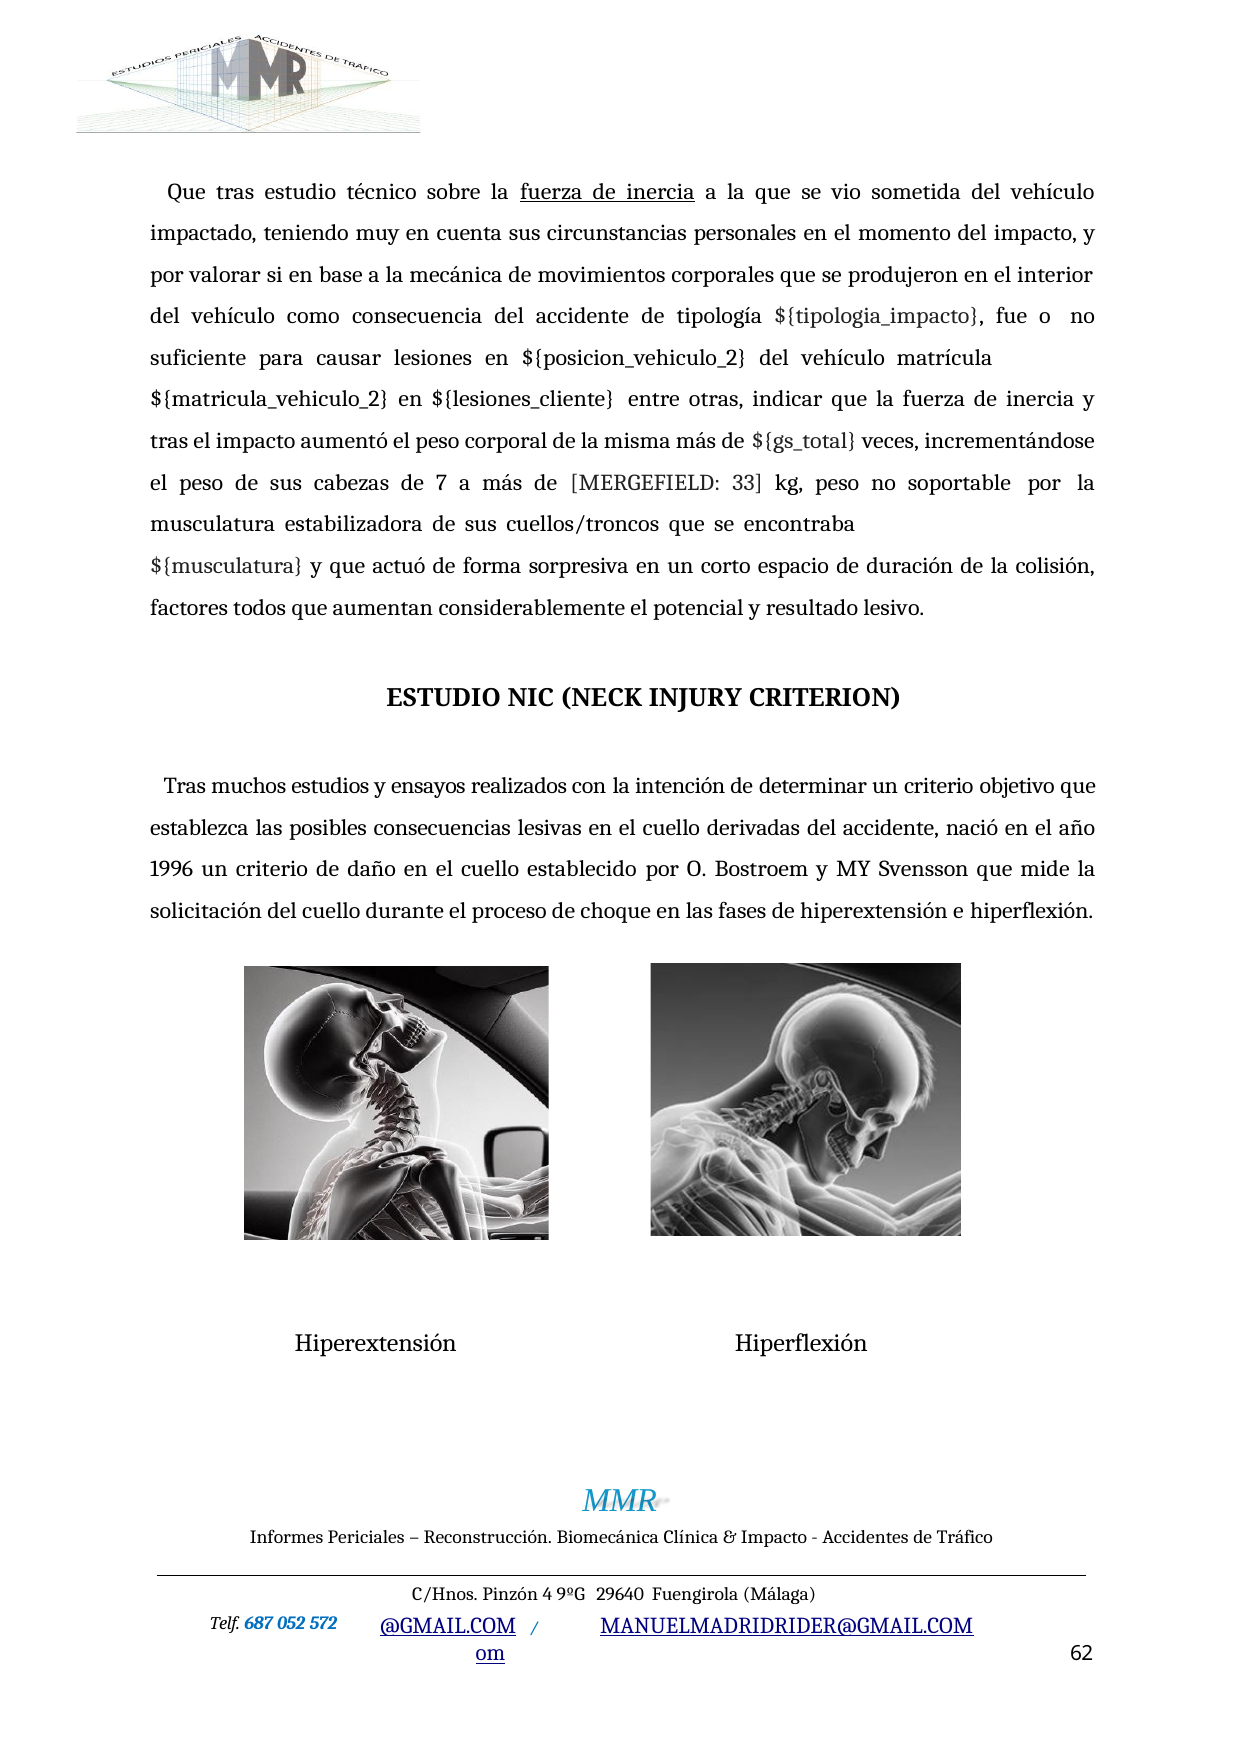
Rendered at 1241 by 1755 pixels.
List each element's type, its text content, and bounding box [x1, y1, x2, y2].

text ${musculatura} y que actuó de forma sorpresiva en un corto espacio de duración de la colisión, factores todos que aumentan considerablemente el potencial y resultado lesivo. [150, 552, 1095, 621]
text Hiperextensión Hiperflexión [294, 1329, 1152, 1358]
text Tras muchos estudios y ensayos realizados con la intención de determinar un criterio objetivo que establezca las posibles consecuencias lesivas en el cuello derivadas del accidente, nació en el año 1996 un criterio de daño en el cuello establecido por O. Bostroem y MY Svensson que mide la solicitación del cuello durante el proceso de choque en las fases de hiperextensión e hiperflexión. [150, 773, 1096, 924]
text ${matricula_vehiculo_2} en ${lesiones_cliente} entre otras, indicar que la fuerza de inercia y tras el impacto aumentó el peso corporal de la misma más de ${gs_total} veces, incrementándose el peso de sus cabezas de 7 a más de [MERGEFIELD: 33] kg, peso no soportable por la musculatura estabilizadora de sus cuellos/troncos que se encontraba [150, 386, 1095, 537]
subtitle ESTUDIO NIC (NECK INJURY CRITERION) [134, 679, 1152, 713]
text Que tras estudio técnico sobre la fuerza de inercia a la que se vio sometida del vehículo impactado, teniendo muy en cuenta sus circunstancias personales en el momento del impacto, y por valorar si en base a la mecánica de movimientos corporales que se produjeron en el interior del vehículo como consecuencia del accidente de tipología ${tipologia_impacto}, fue o no suficiente para causar lesiones en ${posicion_vehiculo_2} del vehículo matrícula [150, 178, 1095, 371]
